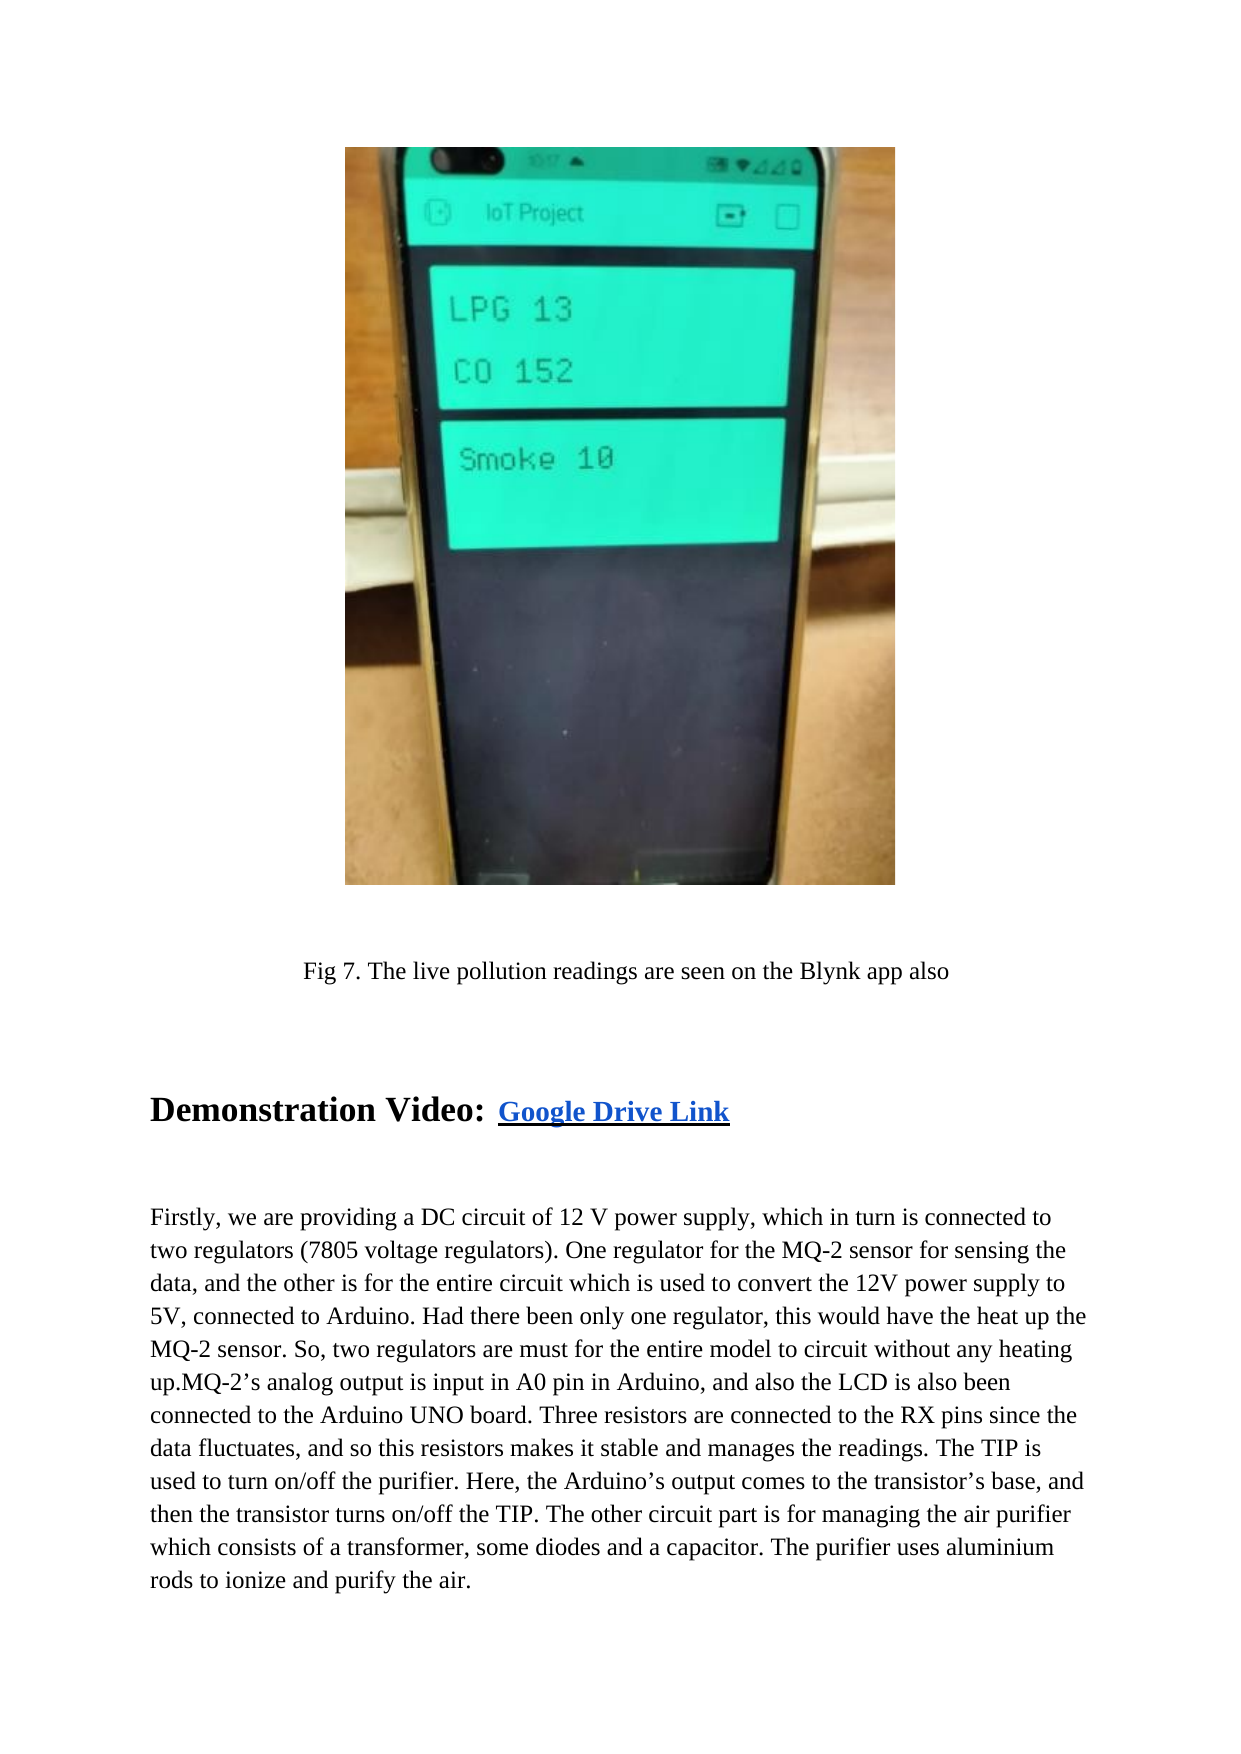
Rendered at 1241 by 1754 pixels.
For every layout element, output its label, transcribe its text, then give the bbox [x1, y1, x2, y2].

text Fig 7. The live pollution readings are seen on the Blynk app also [286, 956, 967, 985]
picture [345, 147, 896, 885]
text Firstly, we are providing a DC circuit of 12 V power supply, which in turn is connected to two regulators (7805 voltage regulators). One regulator for the MQ-2 sensor for sensing the data, and the other is for the entire circuit which is used to convert the 12V power supply to 5V, connected to Arduino. Had there been only one regulator, this would have the heat up the MQ-2 sensor. So, two regulators are must for the entire model to circuit without any heating up.MQ-2’s analog output is input in A0 pin in Arduino, and also the LCD is also been connected to the Arduino UNO board. Three resistors are connected to the RX pins since the data fluctuates, and so this resistors makes it stable and manages the readings. The TIP is used to turn on/off the purifier. Here, the Arduino’s output comes to the transistor’s base, and then the transistor turns on/off the TIP. The other circuit part is for managing the air purifier which consists of a transformer, some diodes and a capacitor. The purifier uses aluminium rods to ionize and purify the air. [150, 1202, 1087, 1594]
text Demonstration Video: Google Drive Link [150, 1088, 1115, 1129]
